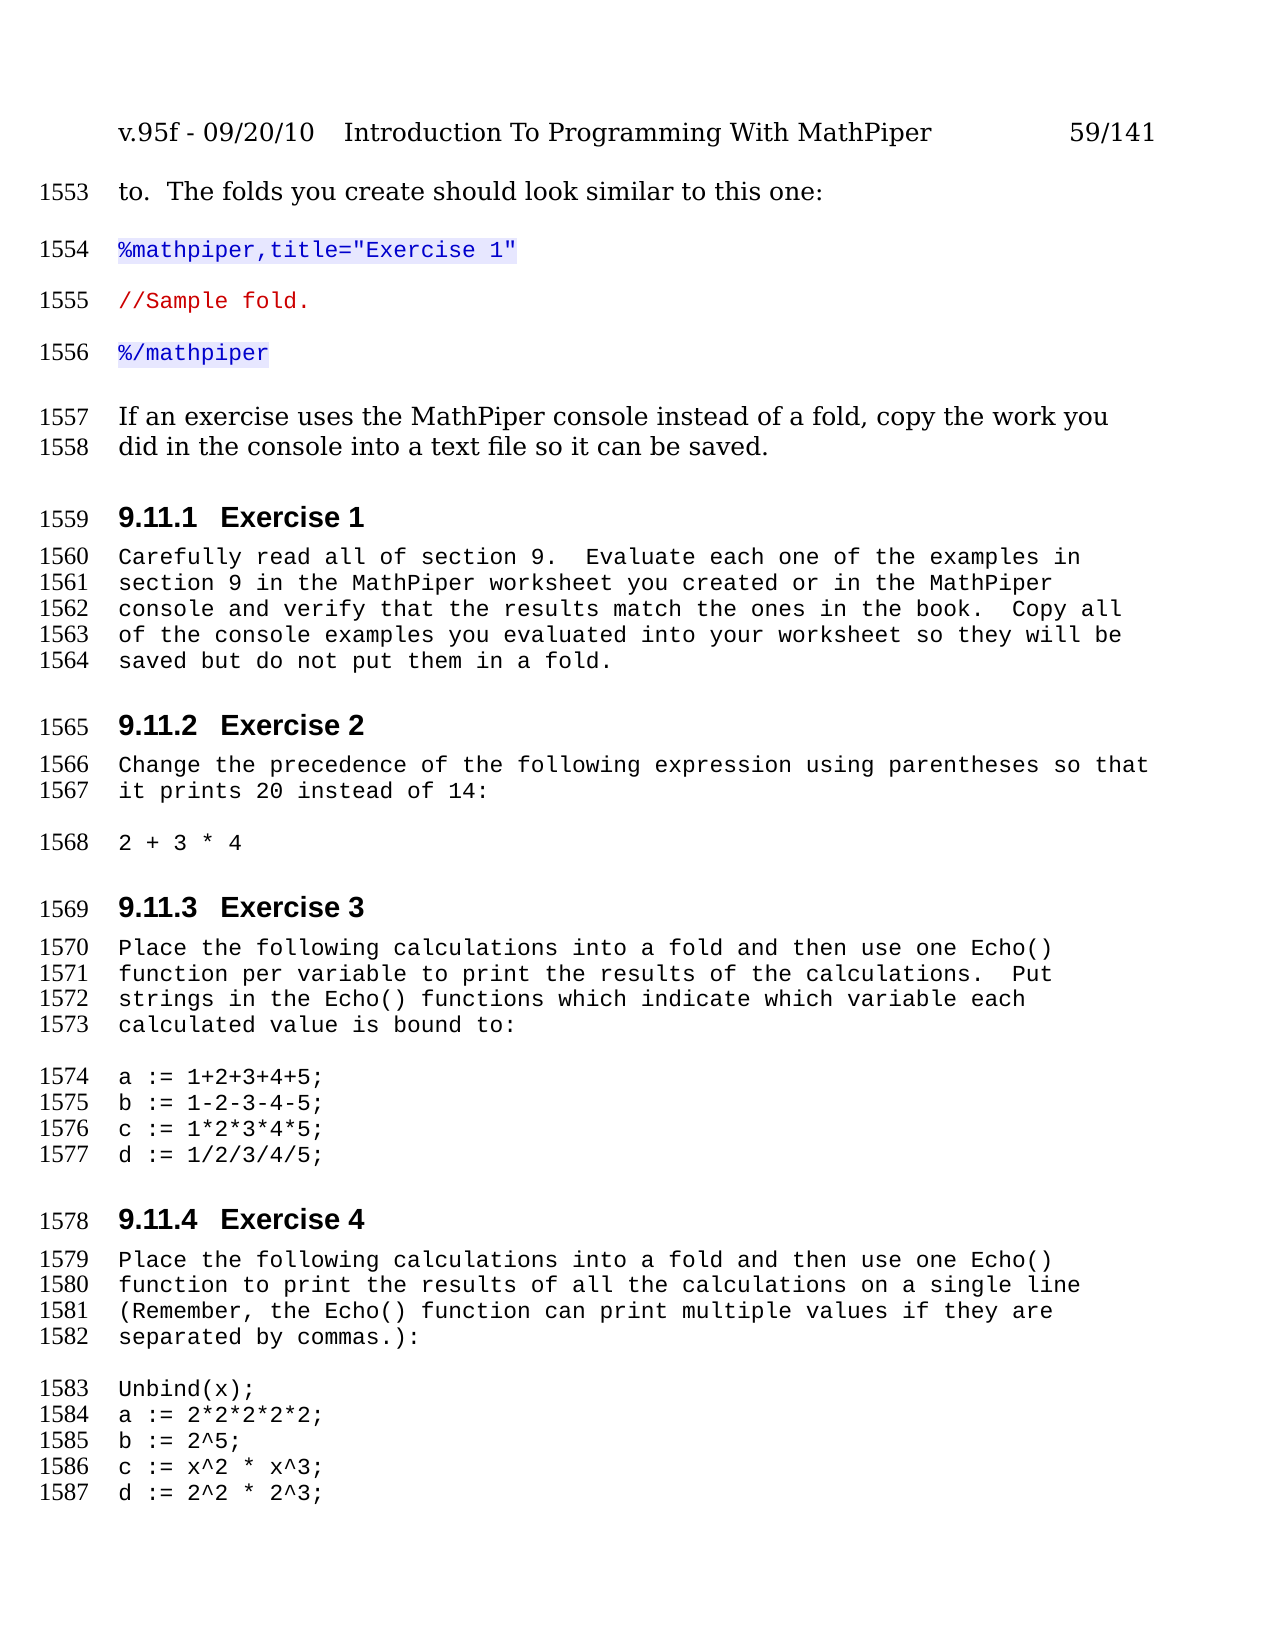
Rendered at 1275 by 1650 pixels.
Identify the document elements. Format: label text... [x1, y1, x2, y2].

subtitle Exercise 4 [118, 1202, 1157, 1236]
text d := 1/2/3/4/5; [118, 1143, 1157, 1169]
text Unbind(x); [118, 1378, 1157, 1403]
text Place the following calculations into a fold and then use one Echo() function to print the results of all the calculations on a single line (Remember, the Echo() function can print multiple values if they are separated by commas.): [118, 1248, 1157, 1352]
text b := 2^5; [118, 1429, 1157, 1455]
text b := 1-2-3-4-5; [118, 1092, 1157, 1117]
text Carefully read all of section 9. Evaluate each one of the examples in section 9 in the MathPiper worksheet you created or in the MathPiper console and verify that the results match the ones in the book. Copy all of the console examples you evaluated into your worksheet so they will be saved but do not put them in a fold. [118, 545, 1157, 675]
text d := 2^2 * 2^3; [118, 1481, 1157, 1507]
text Place the following calculations into a fold and then use one Echo() function per variable to print the results of the calculations. Put strings in the Echo() functions which indicate which variable each calculated value is bound to: [118, 936, 1157, 1040]
text to. The folds you create should look similar to this one: [118, 177, 1157, 206]
text Change the precedence of the following expression using parentheses so that it prints 20 instead of 14: [118, 754, 1157, 806]
text a := 1+2+3+4+5; [118, 1066, 1157, 1092]
text c := 1*2*3*4*5; [118, 1117, 1157, 1143]
text //Sample fold. [118, 290, 1157, 316]
text %mathpiper,title="Exercise 1" [118, 238, 1157, 264]
text If an exercise uses the MathPiper console instead of a fold, copy the work you did in the console into a text file so it can be saved. [118, 402, 1157, 461]
text 2 + 3 * 4 [118, 831, 1157, 857]
text a := 2*2*2*2*2; [118, 1403, 1157, 1429]
subtitle Exercise 1 [118, 500, 1157, 533]
text c := x^2 * x^3; [118, 1455, 1157, 1481]
text %/mathpiper [118, 342, 1157, 368]
subtitle Exercise 2 [118, 708, 1157, 742]
subtitle Exercise 3 [118, 890, 1157, 924]
